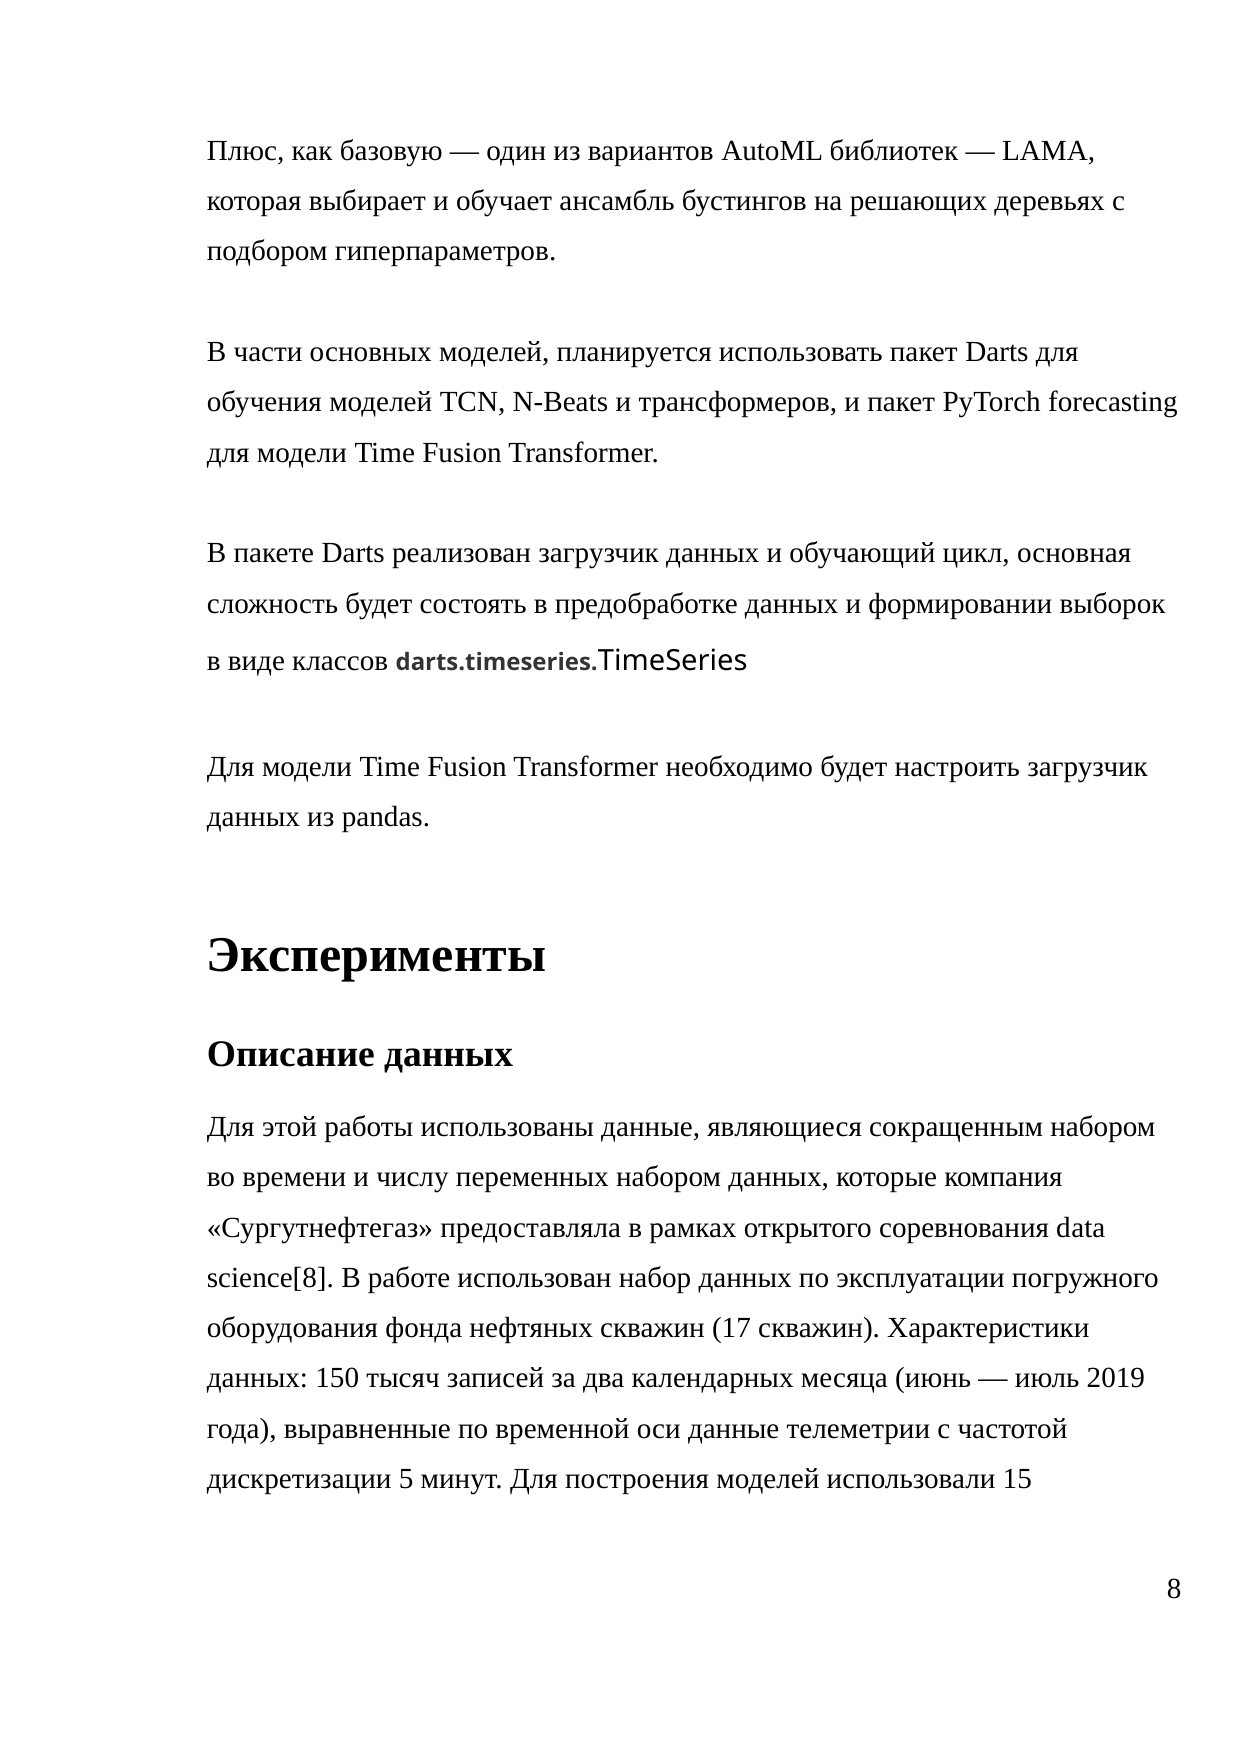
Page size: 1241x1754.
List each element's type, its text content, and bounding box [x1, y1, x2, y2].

text Для этой работы использованы данные, являющиеся сокращенным набором во времени и числу переменных набором данных, которые компания «Сургутнефтегаз» предоставляла в рамках открытого соревнования data science[8]. В работе использован набор данных по эксплуатации погружного оборудования фонда нефтяных скважин (17 скважин). Характеристики данных: 150 тысяч записей за два календарных месяца (июнь — июль 2019 года), выравненные по временной оси данные телеметрии с частотой дискретизации 5 минут. Для построения моделей использовали 15 [207, 1109, 1181, 1495]
subtitle Эксперименты [207, 925, 1181, 982]
text В части основных моделей, планируется использовать пакет Darts для обучения моделей TCN, N-Beats и трансформеров, и пакет PyTorch forecasting для модели Time Fusion Transformer. [207, 334, 1181, 468]
subtitle Описание данных [207, 1032, 1181, 1075]
text Для модели Time Fusion Transformer необходимо будет настроить загрузчик данных из pandas. [207, 749, 1181, 833]
text В пакете Darts реализован загрузчик данных и обучающий цикл, основная сложность будет состоять в предобработке данных и формировании выборок в виде классов darts.timeseries.TimeSeries [207, 535, 1181, 679]
text Плюс, как базовую — один из вариантов AutoML библиотек — LAMA, которая выбирает и обучает ансамбль бустингов на решающих деревьях с подбором гиперпараметров. [207, 133, 1181, 267]
